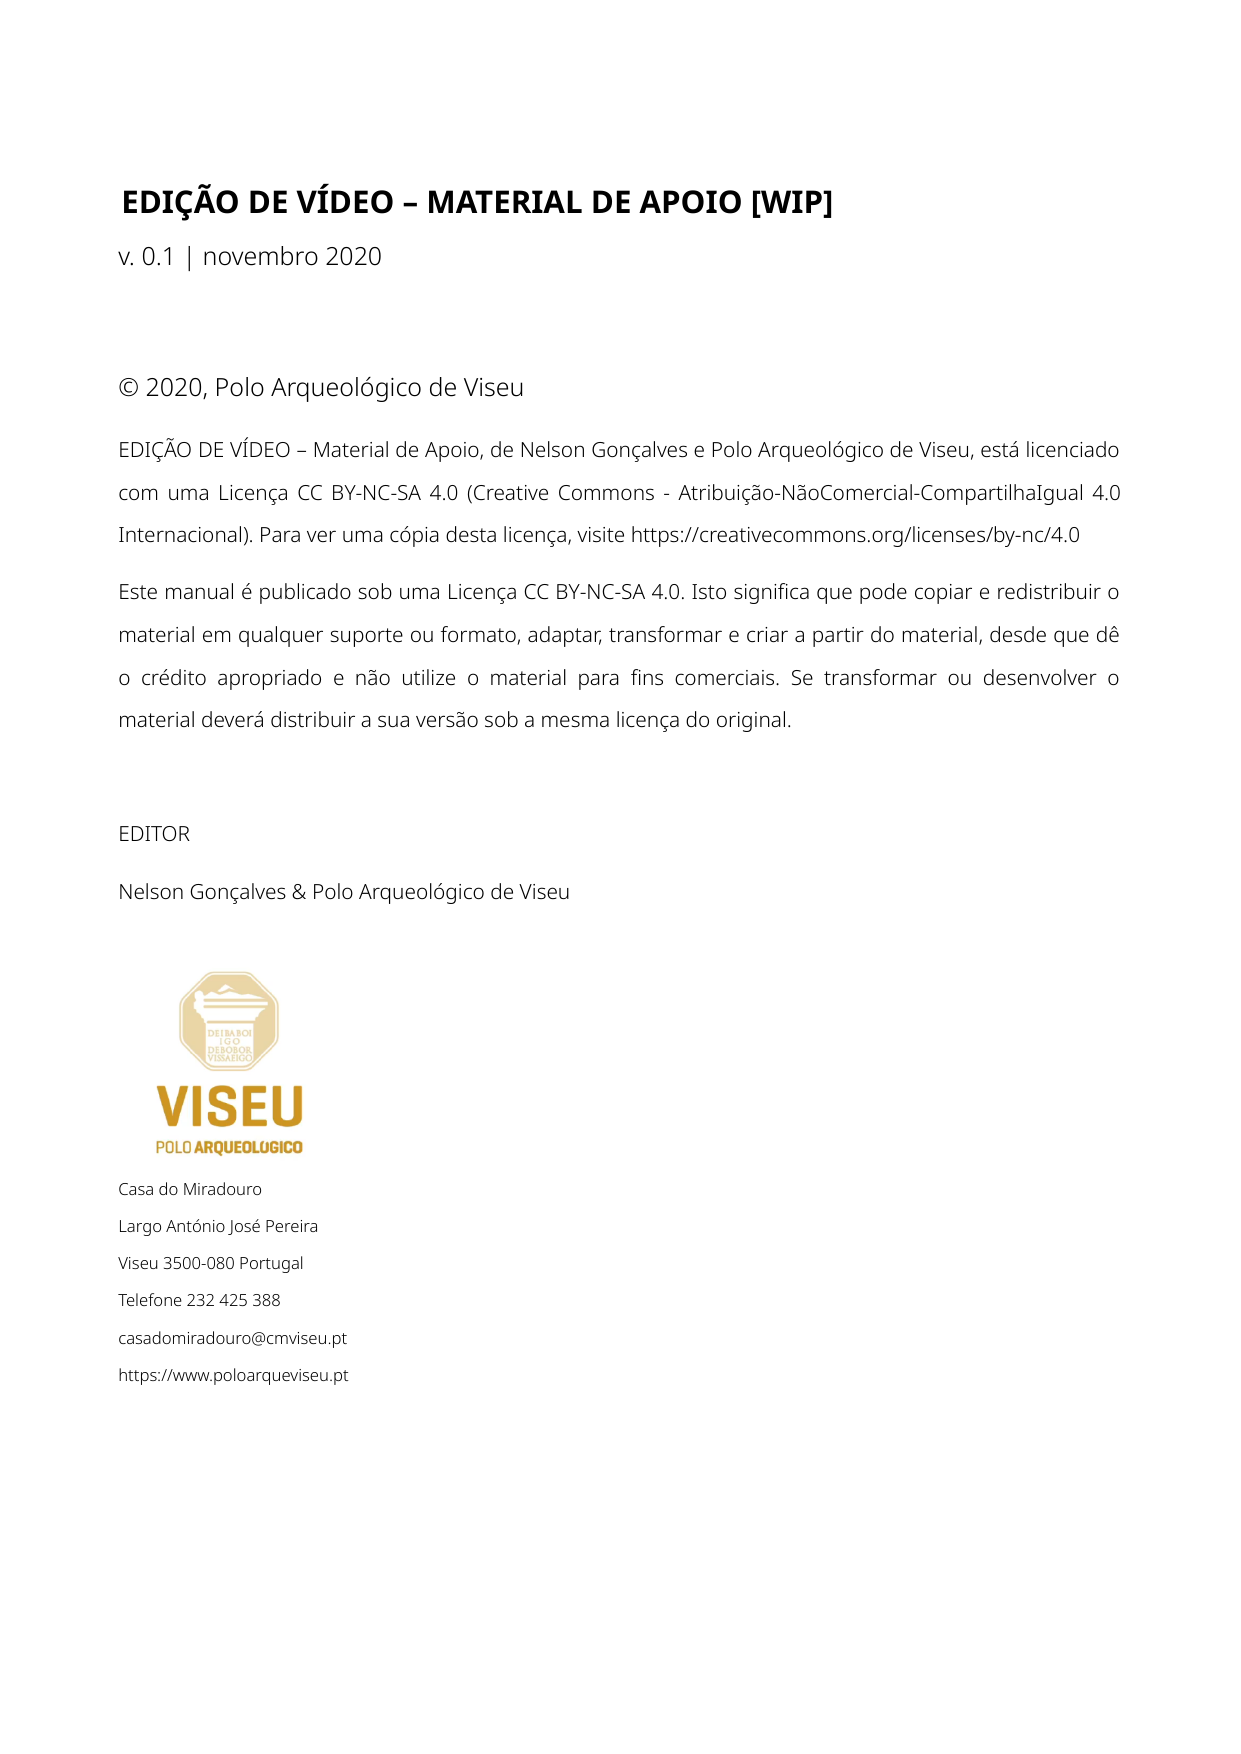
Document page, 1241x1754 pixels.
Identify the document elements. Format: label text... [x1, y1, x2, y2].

text Este manual é publicado sob uma Licença CC BY-NC-SA 4.0. Isto significa que pode copiar e redistribuir o material em qualquer suporte ou formato, adaptar, transformar e criar a partir do material, desde que dê o crédito apropriado e não utilize o material para fins comerciais. Se transformar ou desenvolver o material deverá distribuir a sua versão sob a mesma licença do original. [118, 577, 1122, 734]
text Telefone 232 425 388 [118, 1289, 1122, 1312]
text Casa do Miradouro [118, 934, 1122, 1200]
text v. 0.1 | novembro 2020 [118, 238, 1122, 272]
text © 2020, Polo Arqueológico de Viseu [118, 369, 1122, 403]
text EDIÇÃO DE VÍDEO – Material de Apoio, de Nelson Gonçalves e Polo Arqueológico de Viseu, está licenciado com uma Licença CC BY-NC-SA 4.0 (Creative Commons - Atribuição-NãoComercial-CompartilhaIgual 4.0 Internacional). Para ver uma cópia desta licença, visite https://creativecommons.org/licenses/by-nc/4.0 [118, 435, 1122, 549]
text casadomiradouro@cmviseu.pt [118, 1326, 1122, 1349]
text Nelson Gonçalves & Polo Arqueológico de Viseu [118, 877, 1122, 905]
text EDITOR [118, 819, 1122, 848]
title Edição de Vídeo – Material de Apoio [wip] [118, 177, 1122, 226]
text Viseu 3500-080 Portugal [118, 1252, 1122, 1274]
text https://www.poloarqueviseu.pt [118, 1363, 1122, 1386]
text Largo António José Pereira [118, 1214, 1122, 1237]
